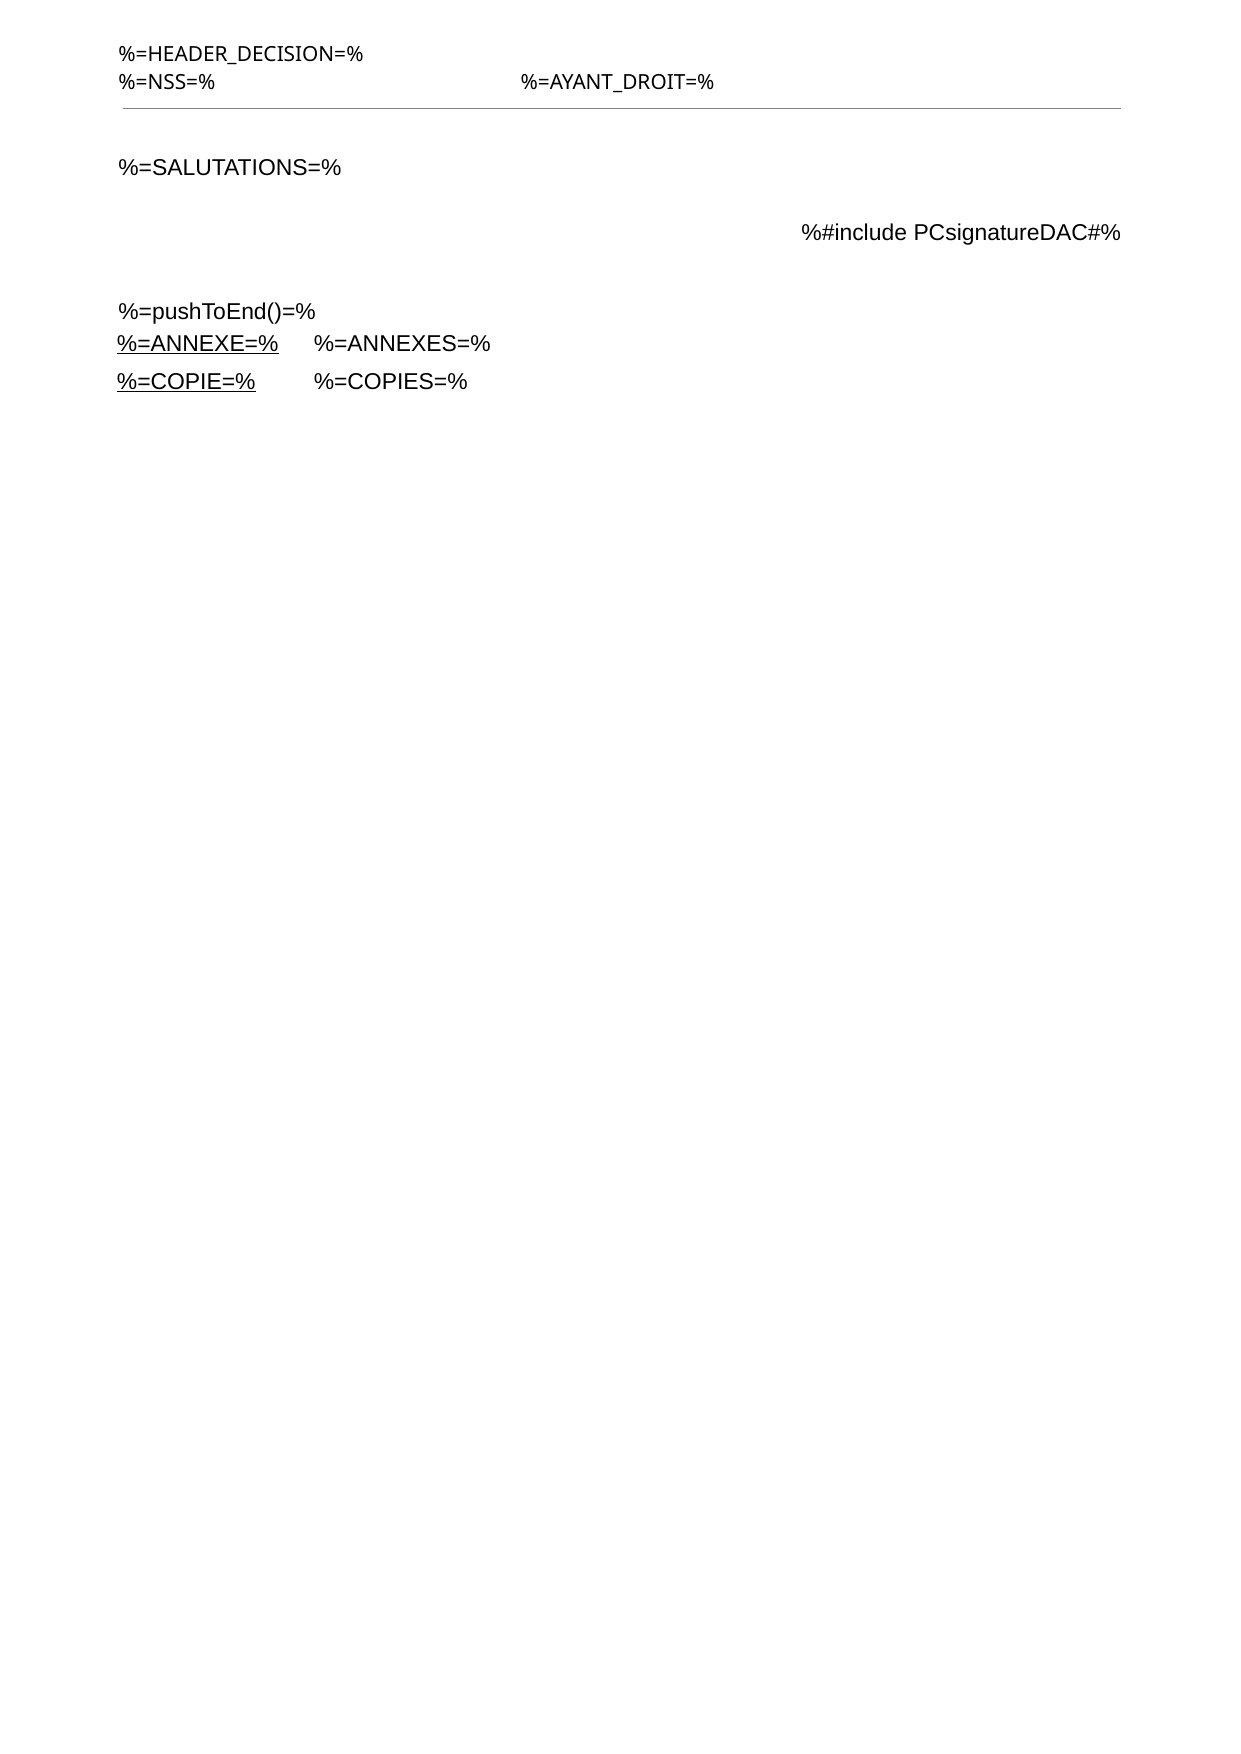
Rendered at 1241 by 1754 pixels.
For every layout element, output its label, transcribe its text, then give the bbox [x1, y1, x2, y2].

table_cell %=COPIES=% [315, 362, 1122, 400]
text %=SALUTATIONS=% [118, 154, 1122, 180]
text %=pushToEnd()=% [118, 298, 1122, 324]
table_header %=ANNEXES=% [315, 325, 1122, 362]
text %#include PCsignatureDAC#% [118, 219, 1122, 245]
table_header %=ANNEXE=% [118, 325, 315, 362]
table_cell %=COPIE=% [118, 362, 315, 400]
